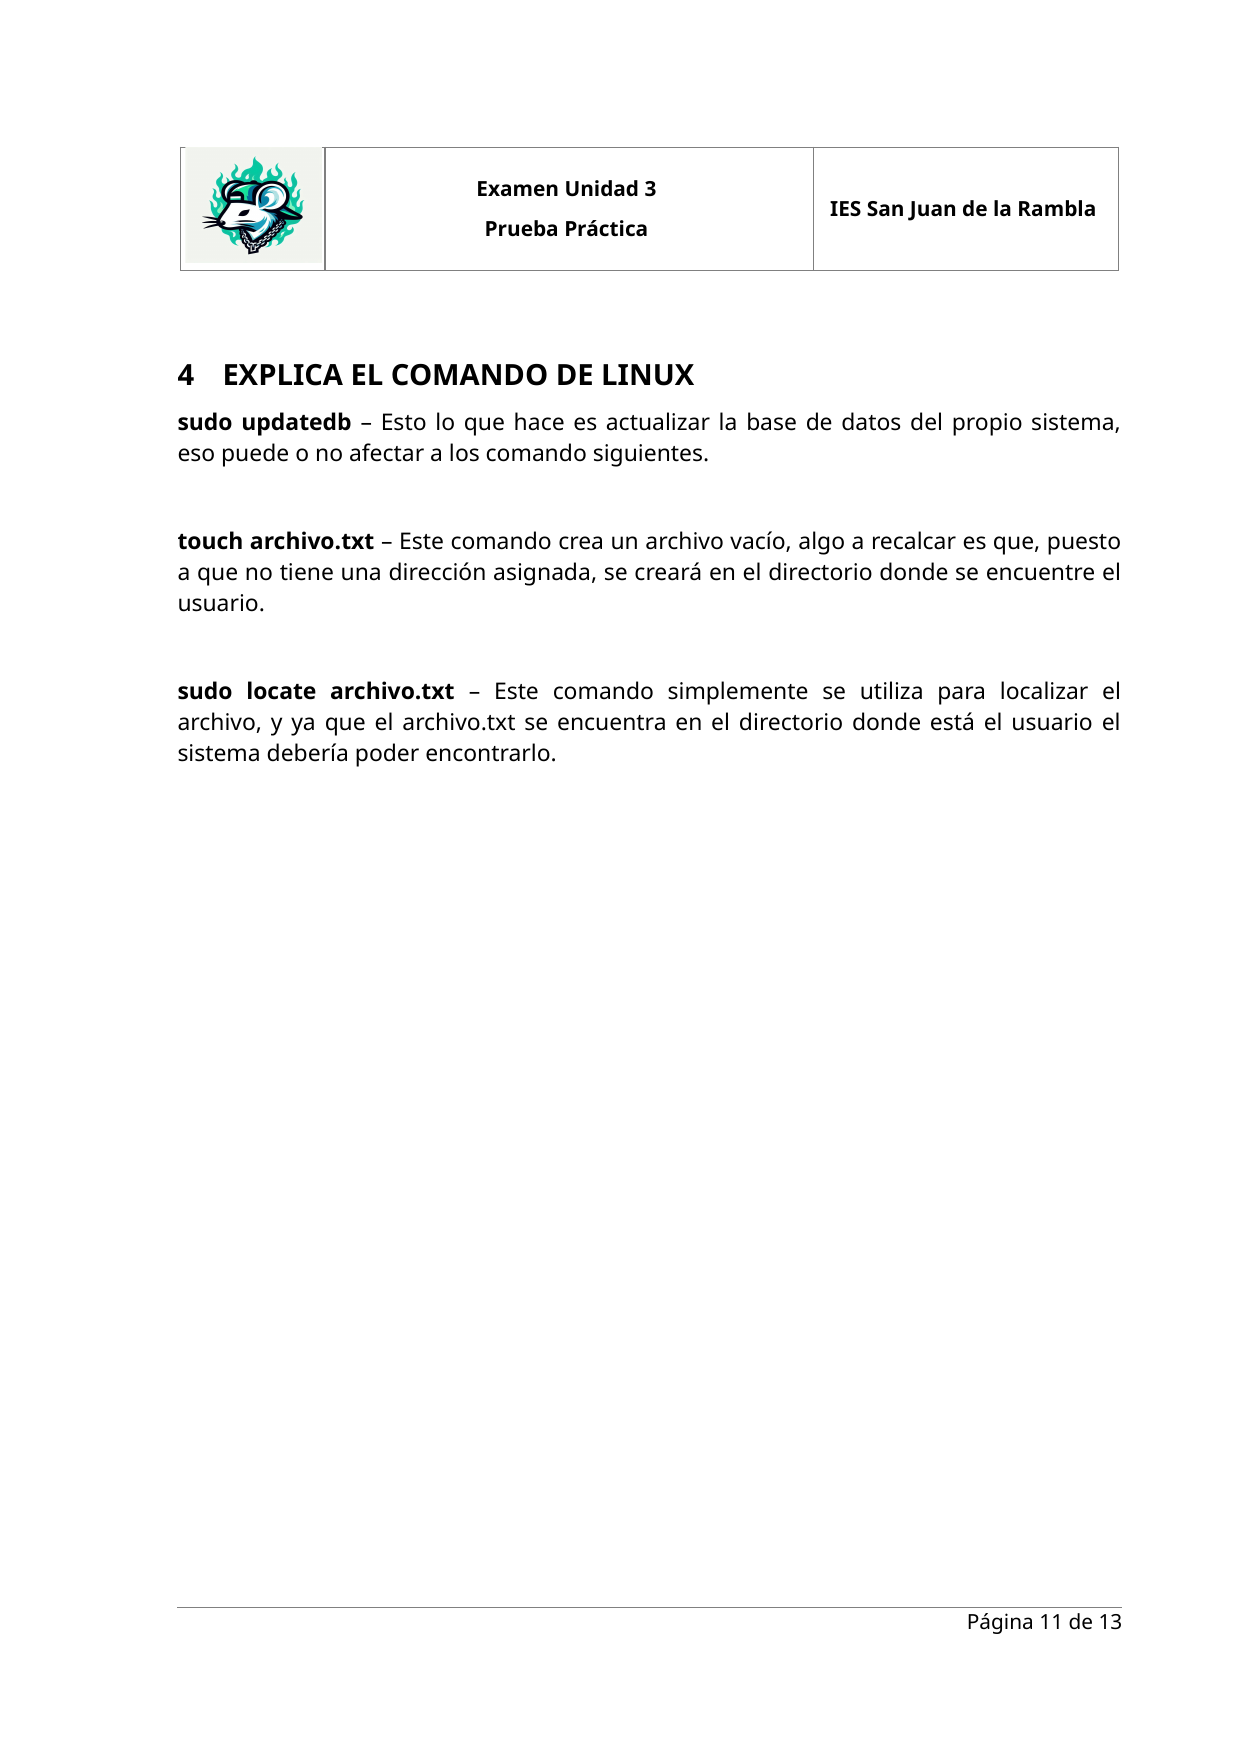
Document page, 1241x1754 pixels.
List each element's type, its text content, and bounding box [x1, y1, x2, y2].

text sudo updatedb – Esto lo que hace es actualizar la base de datos del propio sistema, eso puede o no afectar a los comando siguientes. [177, 406, 1122, 468]
picture [185, 147, 322, 263]
subtitle EXPLICA EL COMANDO DE LINUX [177, 354, 1122, 393]
text touch archivo.txt – Este comando crea un archivo vacío, algo a recalcar es que, puesto a que no tiene una dirección asignada, se creará en el directorio donde se encuentre el usuario. [177, 525, 1122, 618]
text sudo locate archivo.txt – Este comando simplemente se utiliza para localizar el archivo, y ya que el archivo.txt se encuentra en el directorio donde está el usuario el sistema debería poder encontrarlo. [177, 675, 1122, 768]
